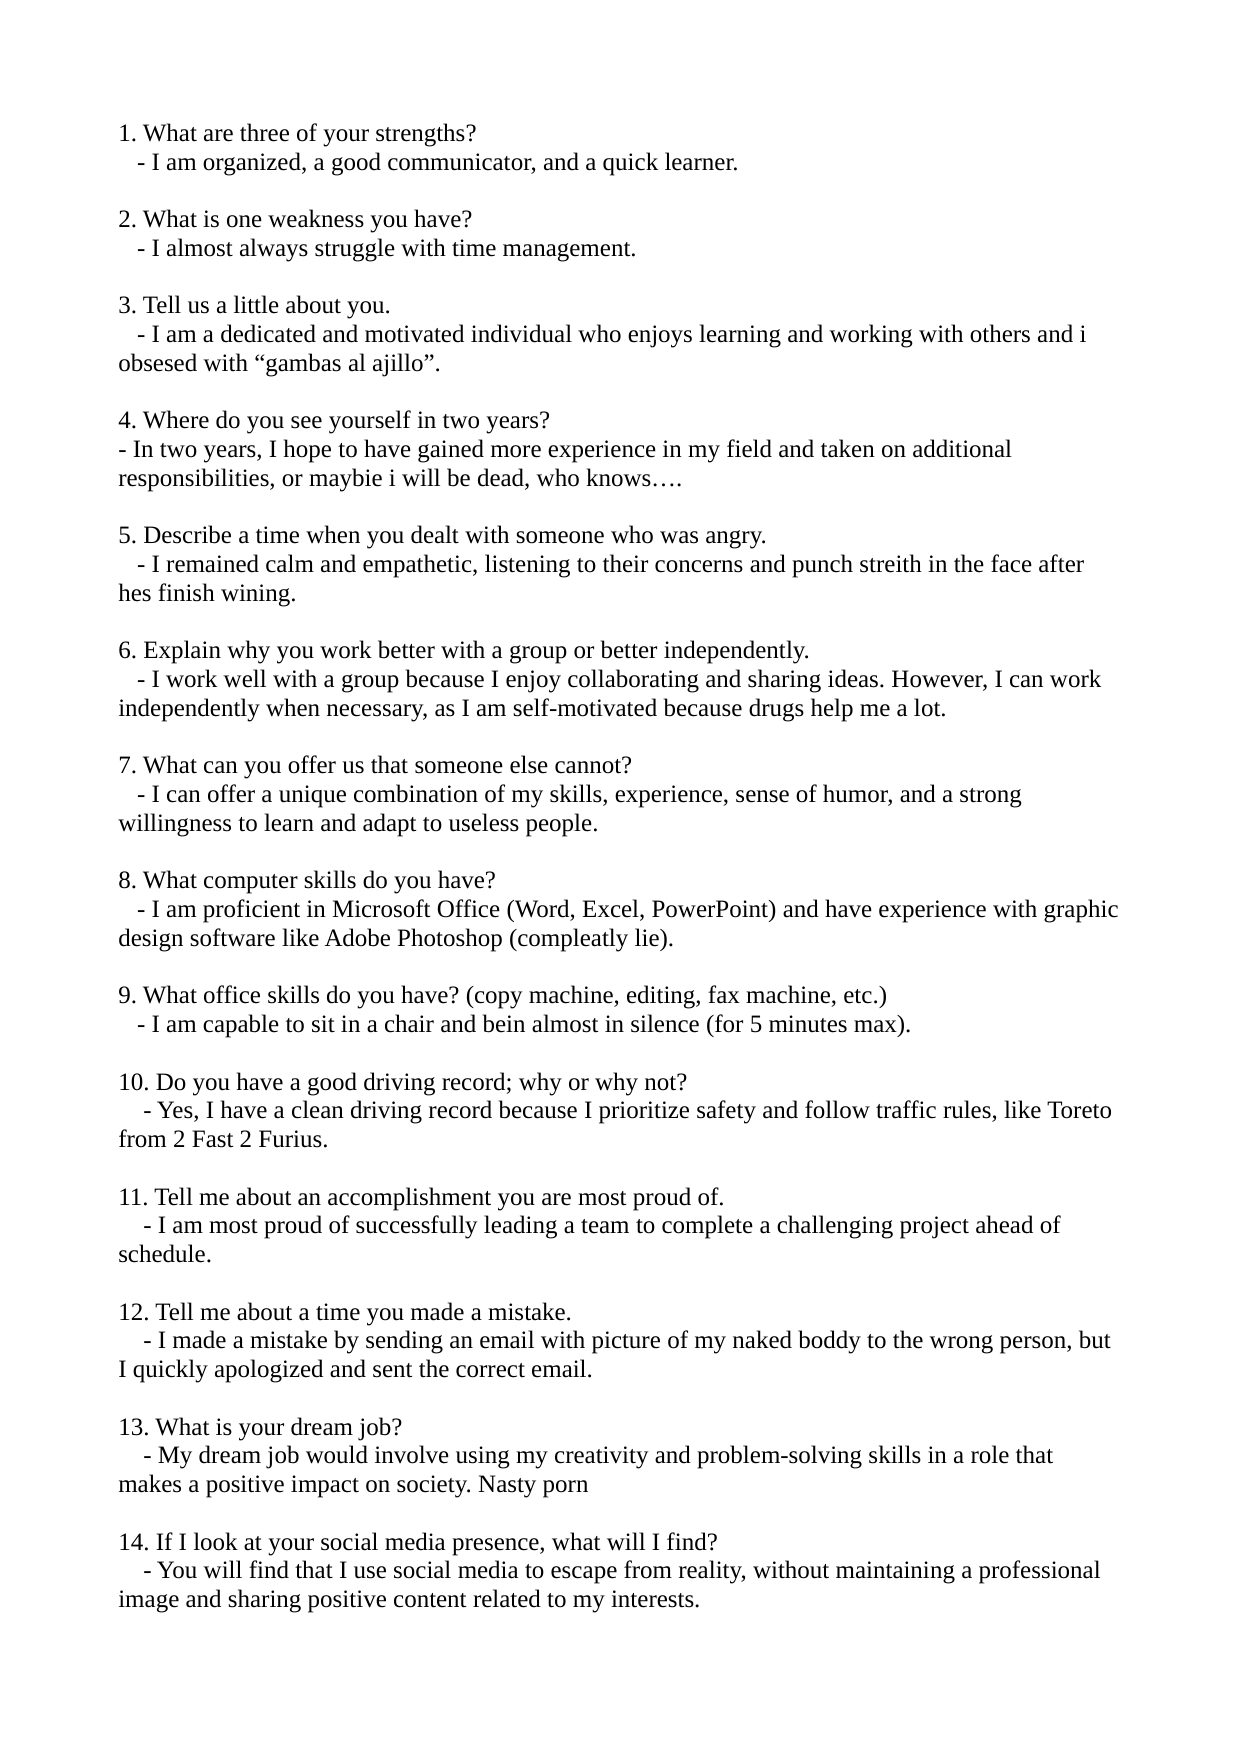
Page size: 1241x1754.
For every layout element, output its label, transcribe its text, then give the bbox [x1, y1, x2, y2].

text 6. Explain why you work better with a group or better independently. [118, 636, 1122, 664]
text - I am a dedicated and motivated individual who enjoys learning and working with others and i obsesed with “gambas al ajillo”. [118, 319, 1122, 377]
text - In two years, I hope to have gained more experience in my field and taken on additional responsibilities, or maybie i will be dead, who knows…. [118, 434, 1122, 492]
text 3. Tell us a little about you. [118, 291, 1122, 319]
text - I am proficient in Microsoft Office (Word, Excel, PowerPoint) and have experience with graphic design software like Adobe Photoshop (compleatly lie). [118, 894, 1122, 952]
text 9. What office skills do you have? (copy machine, editing, fax machine, etc.) [118, 981, 1122, 1009]
text 13. What is your dream job? [118, 1412, 1122, 1441]
text 12. Tell me about a time you made a mistake. [118, 1297, 1122, 1326]
text - I can offer a unique combination of my skills, experience, sense of humor, and a strong willingness to learn and adapt to useless people. [118, 779, 1122, 837]
text - I am organized, a good communicator, and a quick learner. [118, 147, 1122, 176]
text 8. What computer skills do you have? [118, 866, 1122, 894]
text 10. Do you have a good driving record; why or why not? [118, 1067, 1122, 1096]
text 4. Where do you see yourself in two years? [118, 406, 1122, 434]
text - I remained calm and empathetic, listening to their concerns and punch streith in the face after hes finish wining. [118, 549, 1122, 607]
text - You will find that I use social media to escape from reality, without maintaining a professional image and sharing positive content related to my interests. [118, 1556, 1122, 1613]
text 7. What can you offer us that someone else cannot? [118, 751, 1122, 779]
text - I made a mistake by sending an email with picture of my naked boddy to the wrong person, but I quickly apologized and sent the correct email. [118, 1326, 1122, 1383]
text 14. If I look at your social media presence, what will I find? [118, 1527, 1122, 1556]
text 2. What is one weakness you have? [118, 204, 1122, 233]
text - Yes, I have a clean driving record because I prioritize safety and follow traffic rules, like Toreto from 2 Fast 2 Furius. [118, 1096, 1122, 1153]
text - I am capable to sit in a chair and bein almost in silence (for 5 minutes max). [118, 1009, 1122, 1038]
text 5. Describe a time when you dealt with someone who was angry. [118, 521, 1122, 549]
text - I almost always struggle with time management. [118, 233, 1122, 262]
text - I work well with a group because I enjoy collaborating and sharing ideas. However, I can work independently when necessary, as I am self-motivated because drugs help me a lot. [118, 664, 1122, 722]
text - I am most proud of successfully leading a team to complete a challenging project ahead of schedule. [118, 1211, 1122, 1268]
text 1. What are three of your strengths? [118, 118, 1122, 147]
text 11. Tell me about an accomplishment you are most proud of. [118, 1182, 1122, 1211]
text - My dream job would involve using my creativity and problem-solving skills in a role that makes a positive impact on society. Nasty porn [118, 1441, 1122, 1498]
